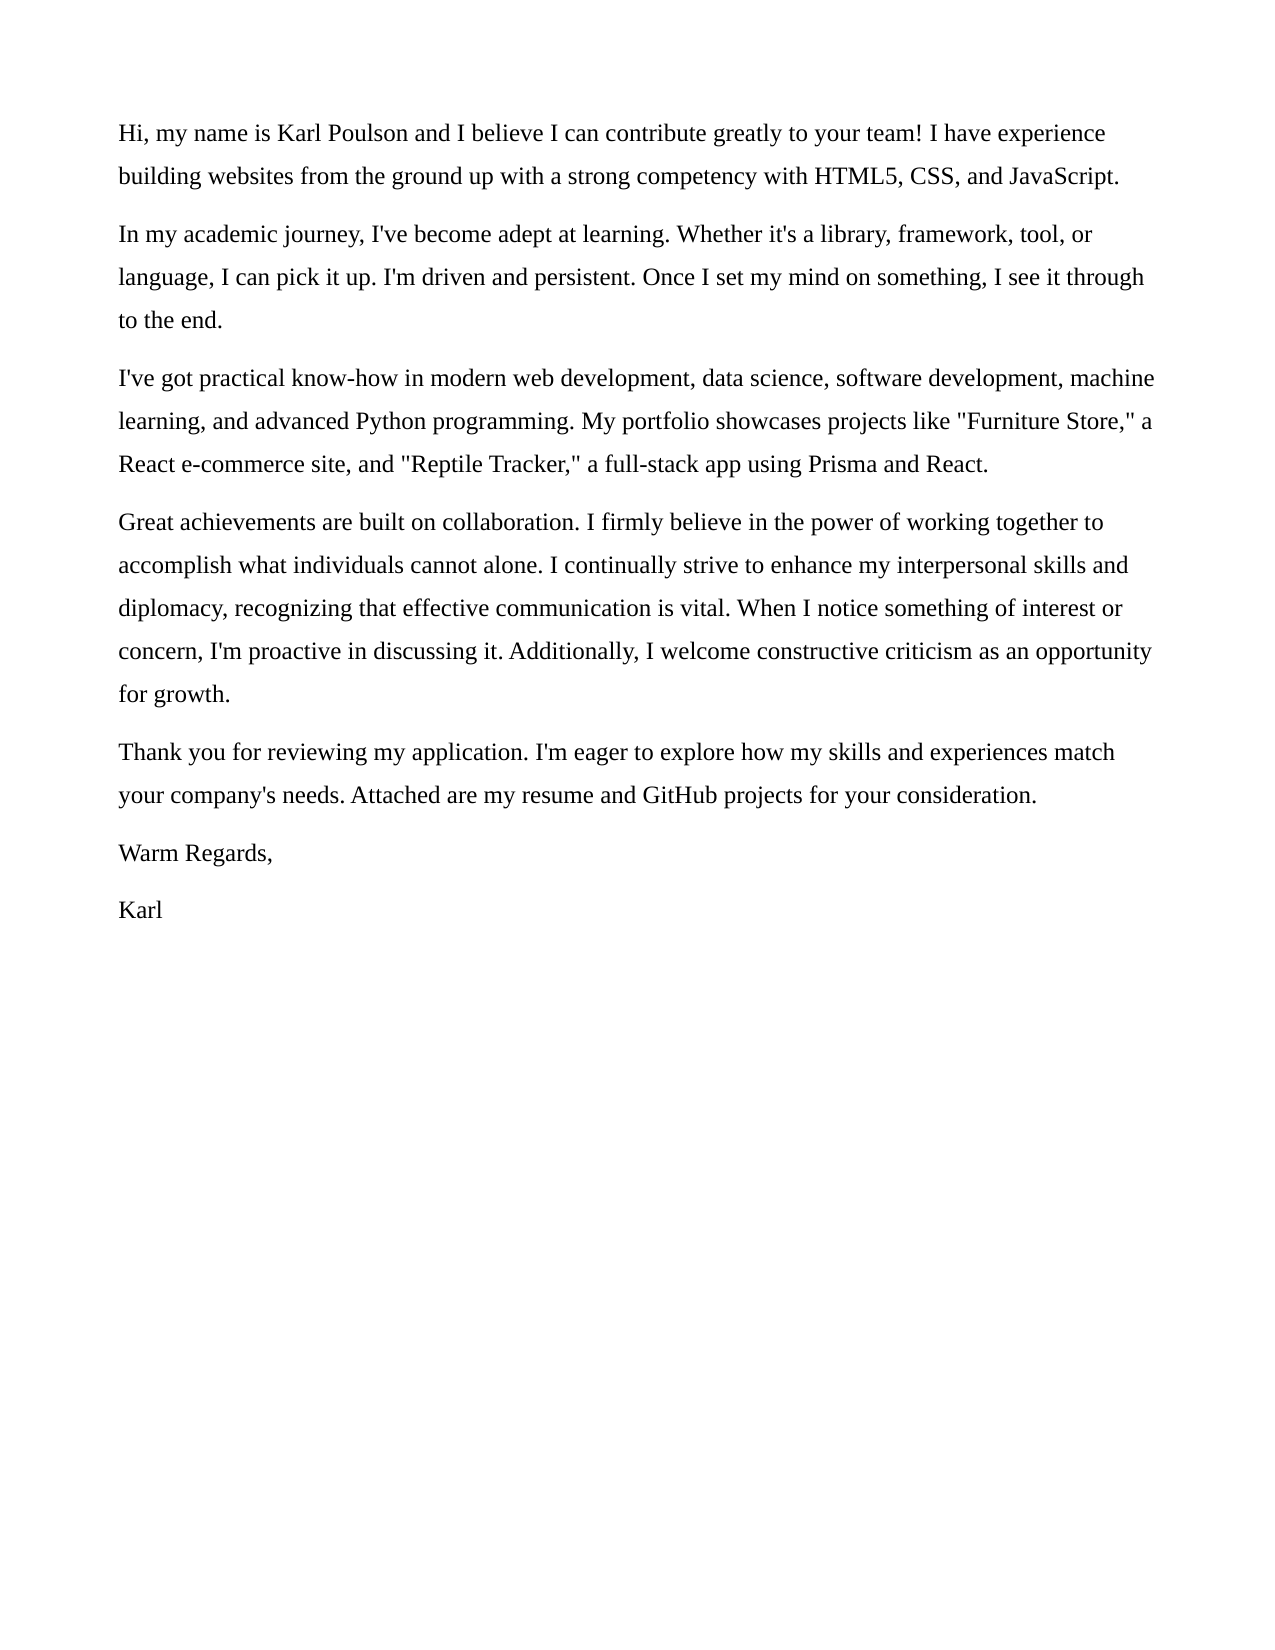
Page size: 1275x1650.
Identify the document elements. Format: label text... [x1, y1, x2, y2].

text Hi, my name is Karl Poulson and I believe I can contribute greatly to your team! I have experience building websites from the ground up with a strong competency with HTML5, CSS, and JavaScript. [118, 118, 1157, 190]
text Warm Regards, [118, 838, 1157, 867]
text Karl [118, 896, 1157, 924]
text I've got practical know-how in modern web development, data science, software development, machine learning, and advanced Python programming. My portfolio showcases projects like "Furniture Store," a React e-commerce site, and "Reptile Tracker," a full-stack app using Prisma and React. [118, 363, 1157, 478]
text Thank you for reviewing my application. I'm eager to explore how my skills and experiences match your company's needs. Attached are my resume and GitHub projects for your consideration. [118, 737, 1157, 809]
text In my academic journey, I've become adept at learning. Whether it's a library, framework, tool, or language, I can pick it up. I'm driven and persistent. Once I set my mind on something, I see it through to the end. [118, 219, 1157, 334]
text Great achievements are built on collaboration. I firmly believe in the power of working together to accomplish what individuals cannot alone. I continually strive to enhance my interpersonal skills and diplomacy, recognizing that effective communication is vital. When I notice something of interest or concern, I'm proactive in discussing it. Additionally, I welcome constructive criticism as an opportunity for growth. [118, 507, 1157, 708]
